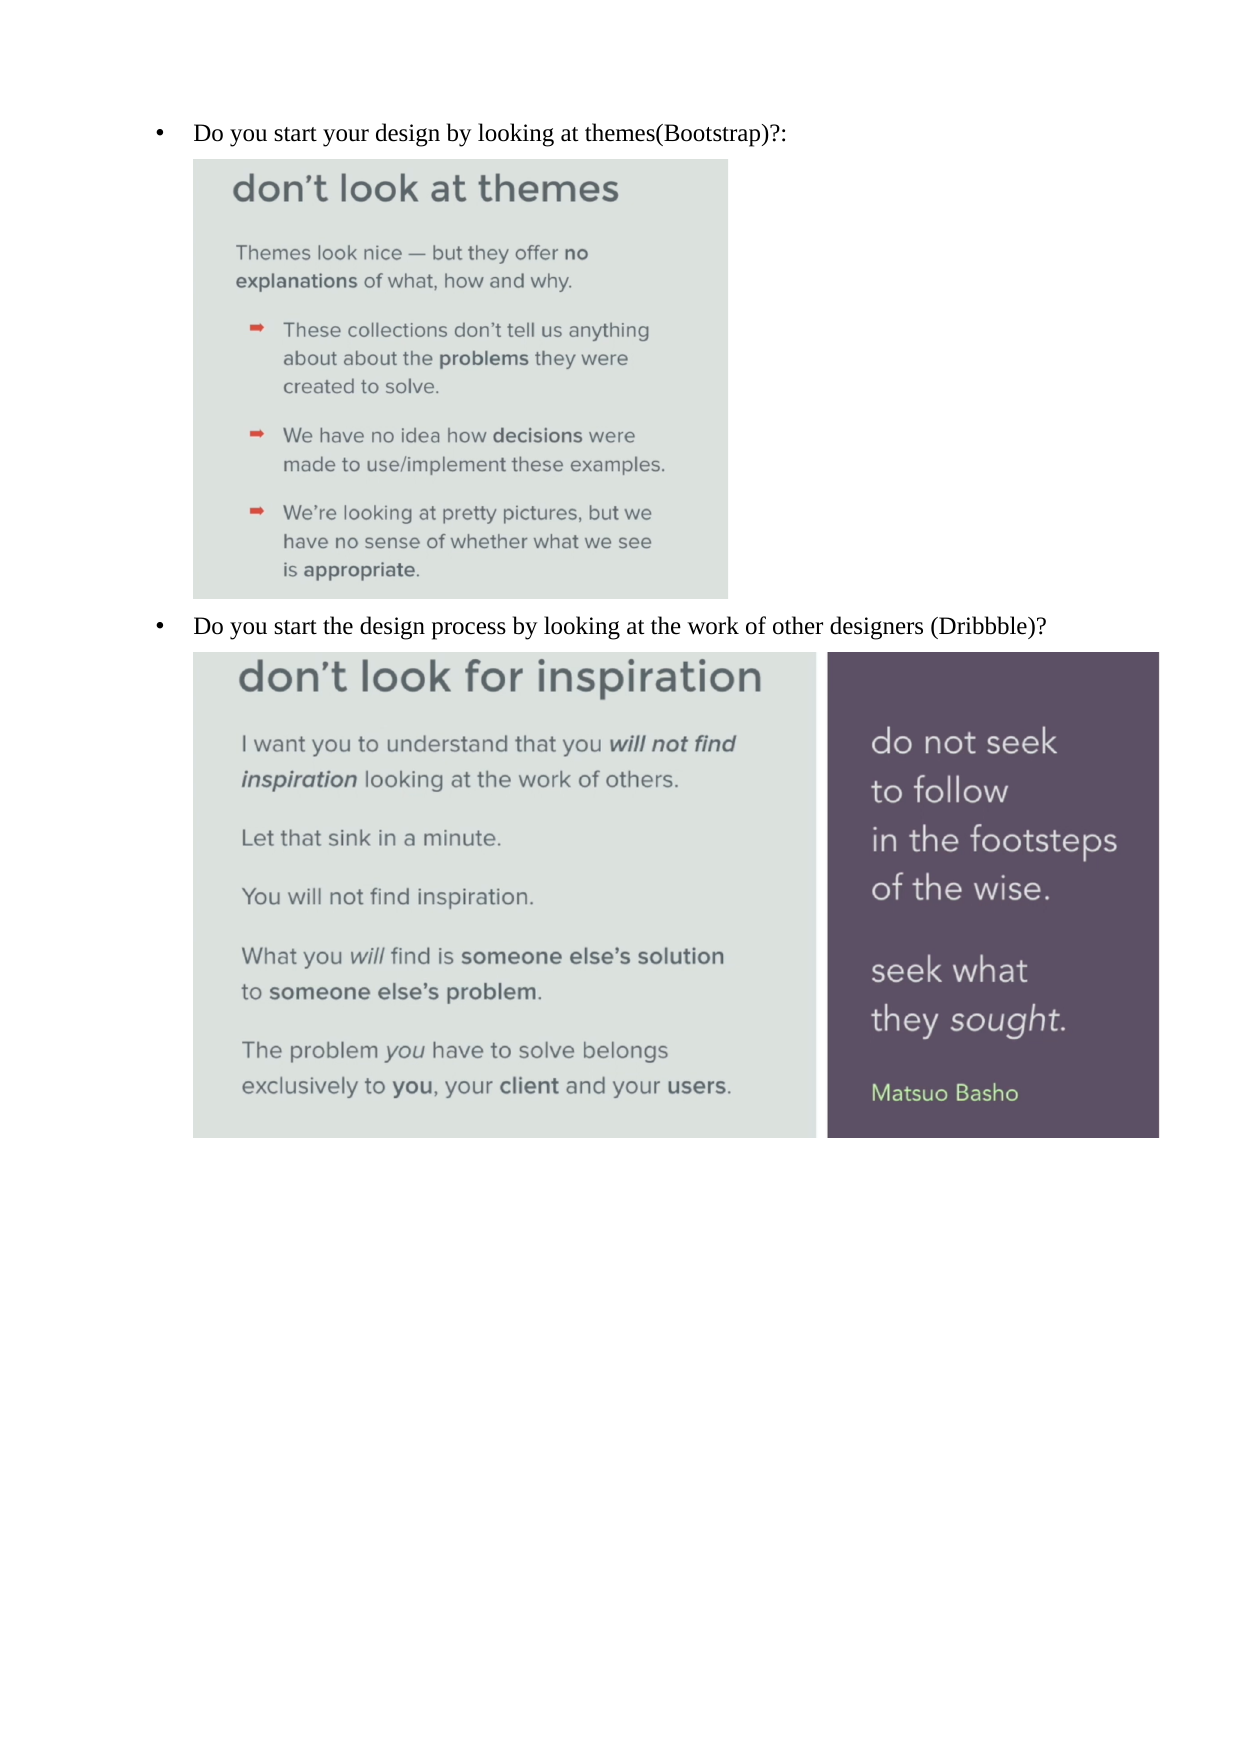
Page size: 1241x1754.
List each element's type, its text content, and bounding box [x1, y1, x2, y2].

picture [193, 159, 729, 599]
list Do you start the design process by looking at the work of other designers (Dribbble)? [156, 611, 1122, 640]
list Do you start your design by looking at themes(Bootstrap)?: [156, 118, 1122, 147]
picture [193, 652, 1160, 1138]
